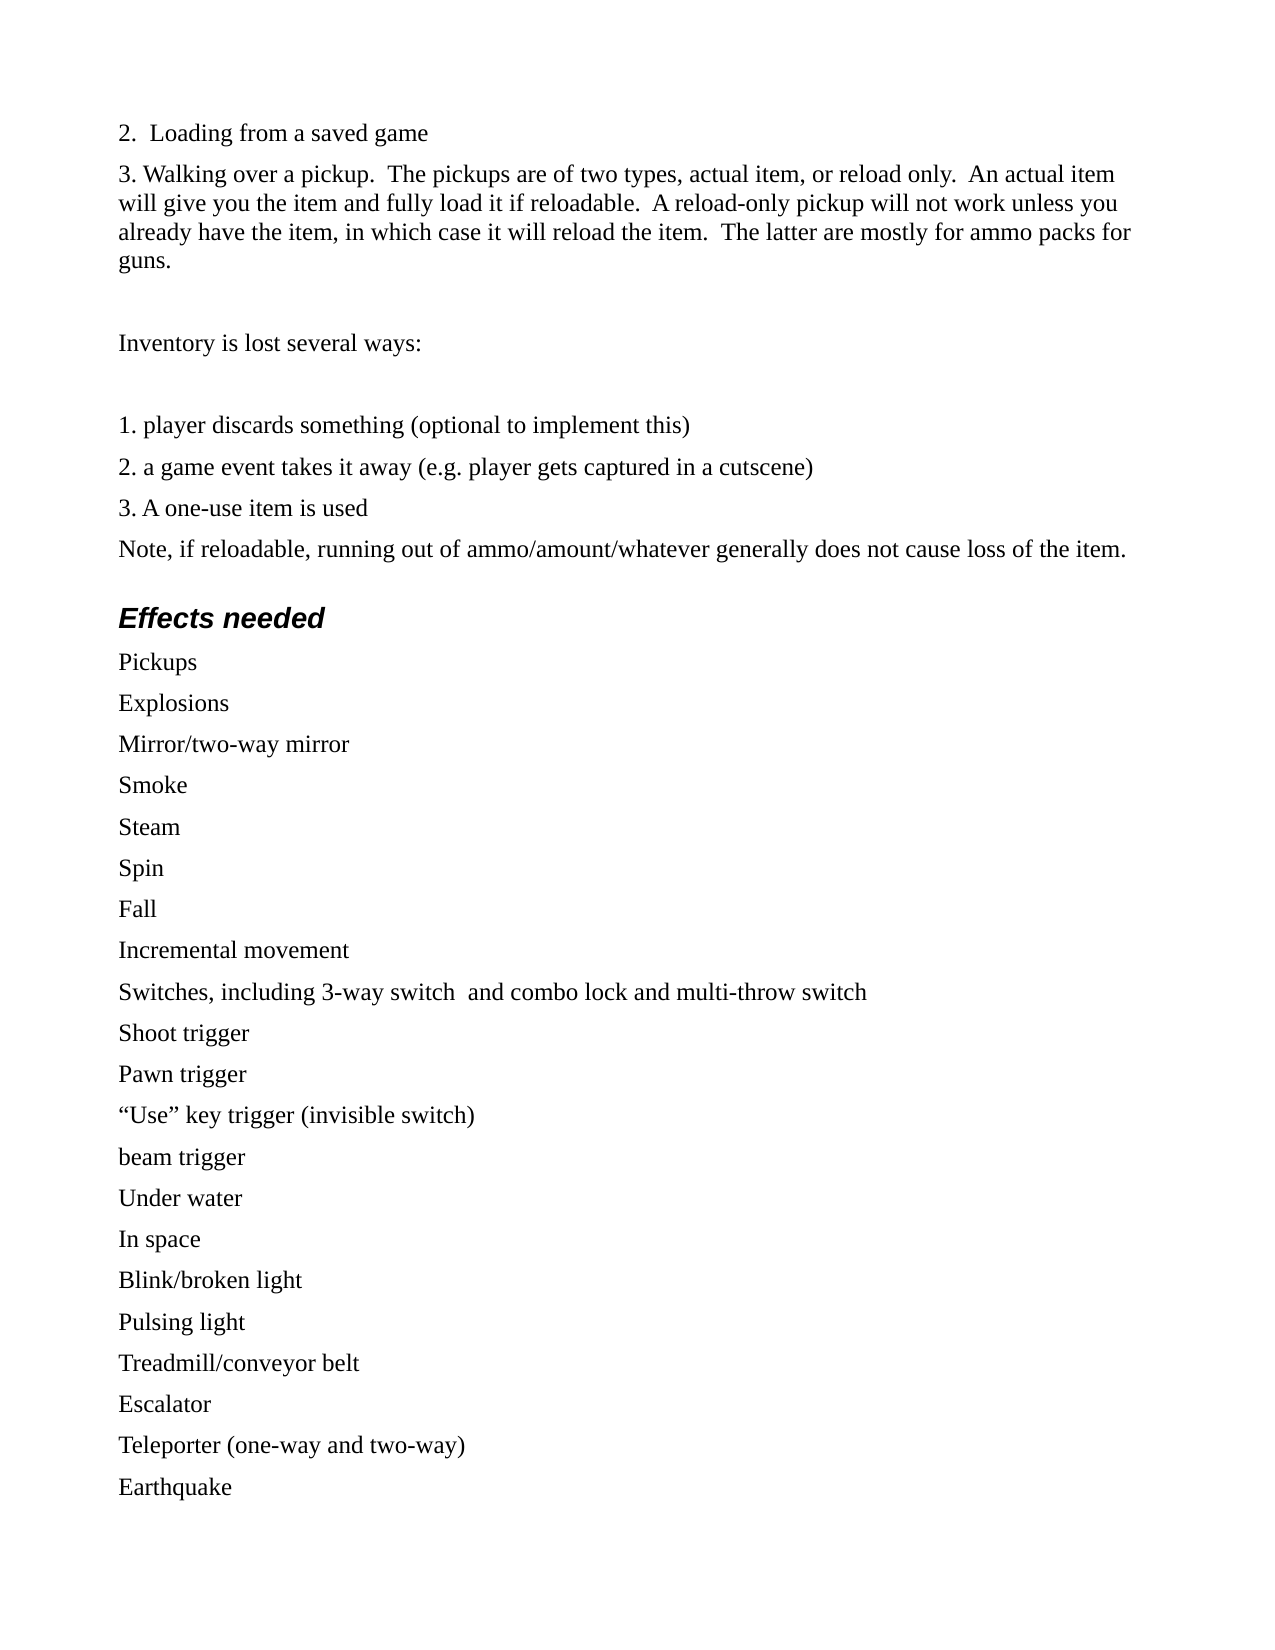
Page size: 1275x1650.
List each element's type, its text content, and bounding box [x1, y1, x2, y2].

text Teleporter (one-way and two-way) [118, 1430, 1157, 1459]
text Inventory is lost several ways: [118, 328, 1157, 357]
text Spin [118, 853, 1157, 882]
text Smoke [118, 770, 1157, 799]
text 2. a game event takes it away (e.g. player gets captured in a cutscene) [118, 452, 1157, 481]
text Escalator [118, 1389, 1157, 1418]
subtitle Effects needed [118, 601, 1157, 634]
text Shoot trigger [118, 1018, 1157, 1047]
text Mirror/two-way mirror [118, 729, 1157, 758]
text Treadmill/conveyor belt [118, 1348, 1157, 1377]
text beam trigger [118, 1142, 1157, 1170]
text Blink/broken light [118, 1265, 1157, 1294]
text 1. player discards something (optional to implement this) [118, 411, 1157, 439]
text Explosions [118, 688, 1157, 717]
text Pulsing light [118, 1307, 1157, 1335]
text In space [118, 1224, 1157, 1253]
text Earthquake [118, 1472, 1157, 1500]
text Note, if reloadable, running out of ammo/amount/whatever generally does not cause loss of the item. [118, 534, 1157, 563]
text Incremental movement [118, 935, 1157, 964]
text 3. Walking over a pickup. The pickups are of two types, actual item, or reload only. An actual item will give you the item and fully load it if reloadable. A reload-only pickup will not work unless you already have the item, in which case it will reload the item. The latter are mostly for ammo packs for guns. [118, 159, 1157, 274]
text 3. A one-use item is used [118, 493, 1157, 522]
text Fall [118, 894, 1157, 923]
text Under water [118, 1183, 1157, 1212]
text Pickups [118, 647, 1157, 675]
text “Use” key trigger (invisible switch) [118, 1100, 1157, 1129]
text 2. Loading from a saved game [118, 118, 1157, 147]
text Steam [118, 812, 1157, 840]
text Switches, including 3-way switch and combo lock and multi-throw switch [118, 977, 1157, 1005]
text Pawn trigger [118, 1059, 1157, 1088]
